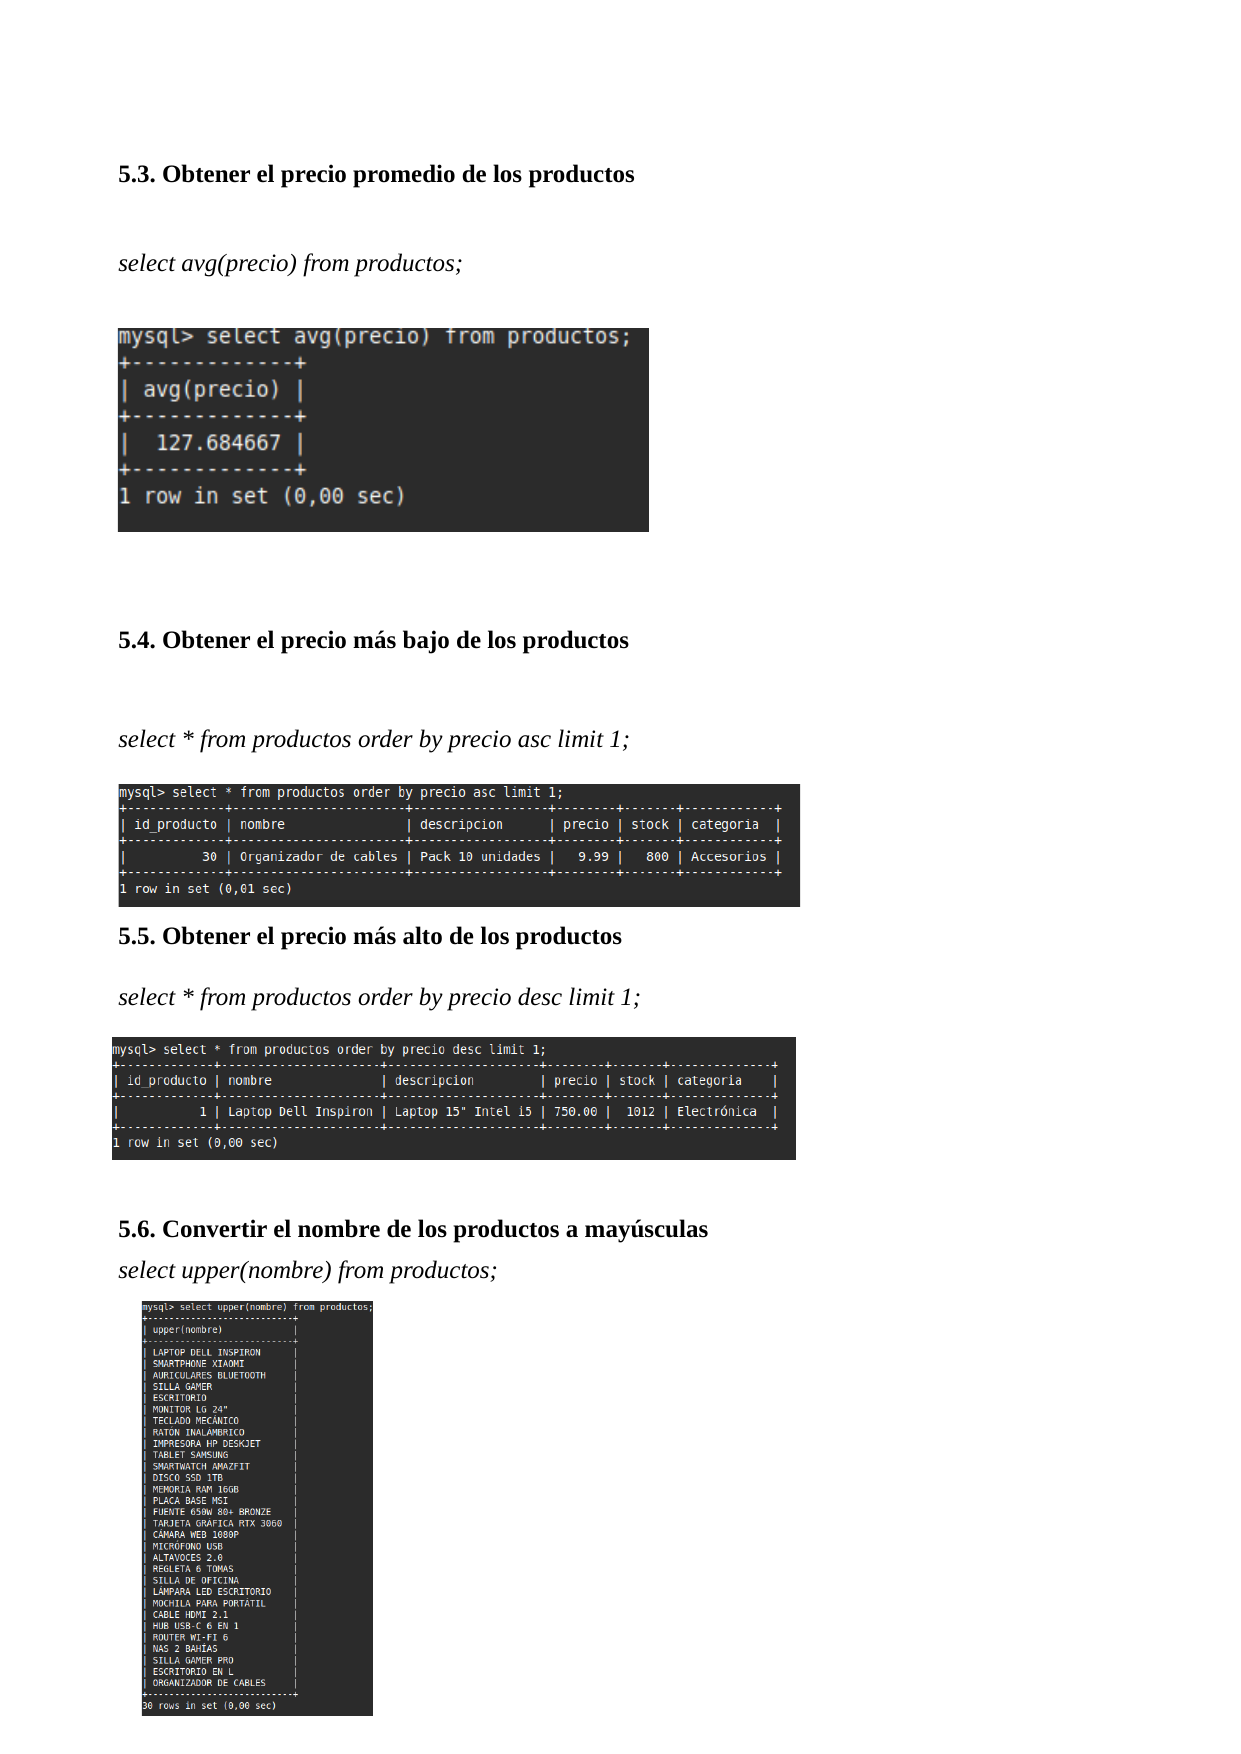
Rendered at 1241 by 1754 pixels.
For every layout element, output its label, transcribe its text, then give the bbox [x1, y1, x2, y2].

subtitle 5.6. Convertir el nombre de los productos a mayúsculas [118, 1214, 1122, 1243]
picture [141, 1301, 373, 1716]
picture [118, 784, 801, 907]
subtitle select * from productos order by precio asc limit 1; [118, 724, 1122, 753]
subtitle 5.5. Obtener el precio más alto de los productos [118, 921, 1122, 949]
text select avg(precio) from productos; [118, 248, 1122, 277]
picture [112, 1037, 796, 1160]
subtitle 5.4. Obtener el precio más bajo de los productos [118, 625, 1122, 654]
text select upper(nombre) from productos; [118, 1256, 1122, 1284]
subtitle 5.3. Obtener el precio promedio de los productos [118, 159, 1122, 188]
picture [117, 328, 649, 532]
text select * from productos order by precio desc limit 1; [118, 982, 1122, 1010]
